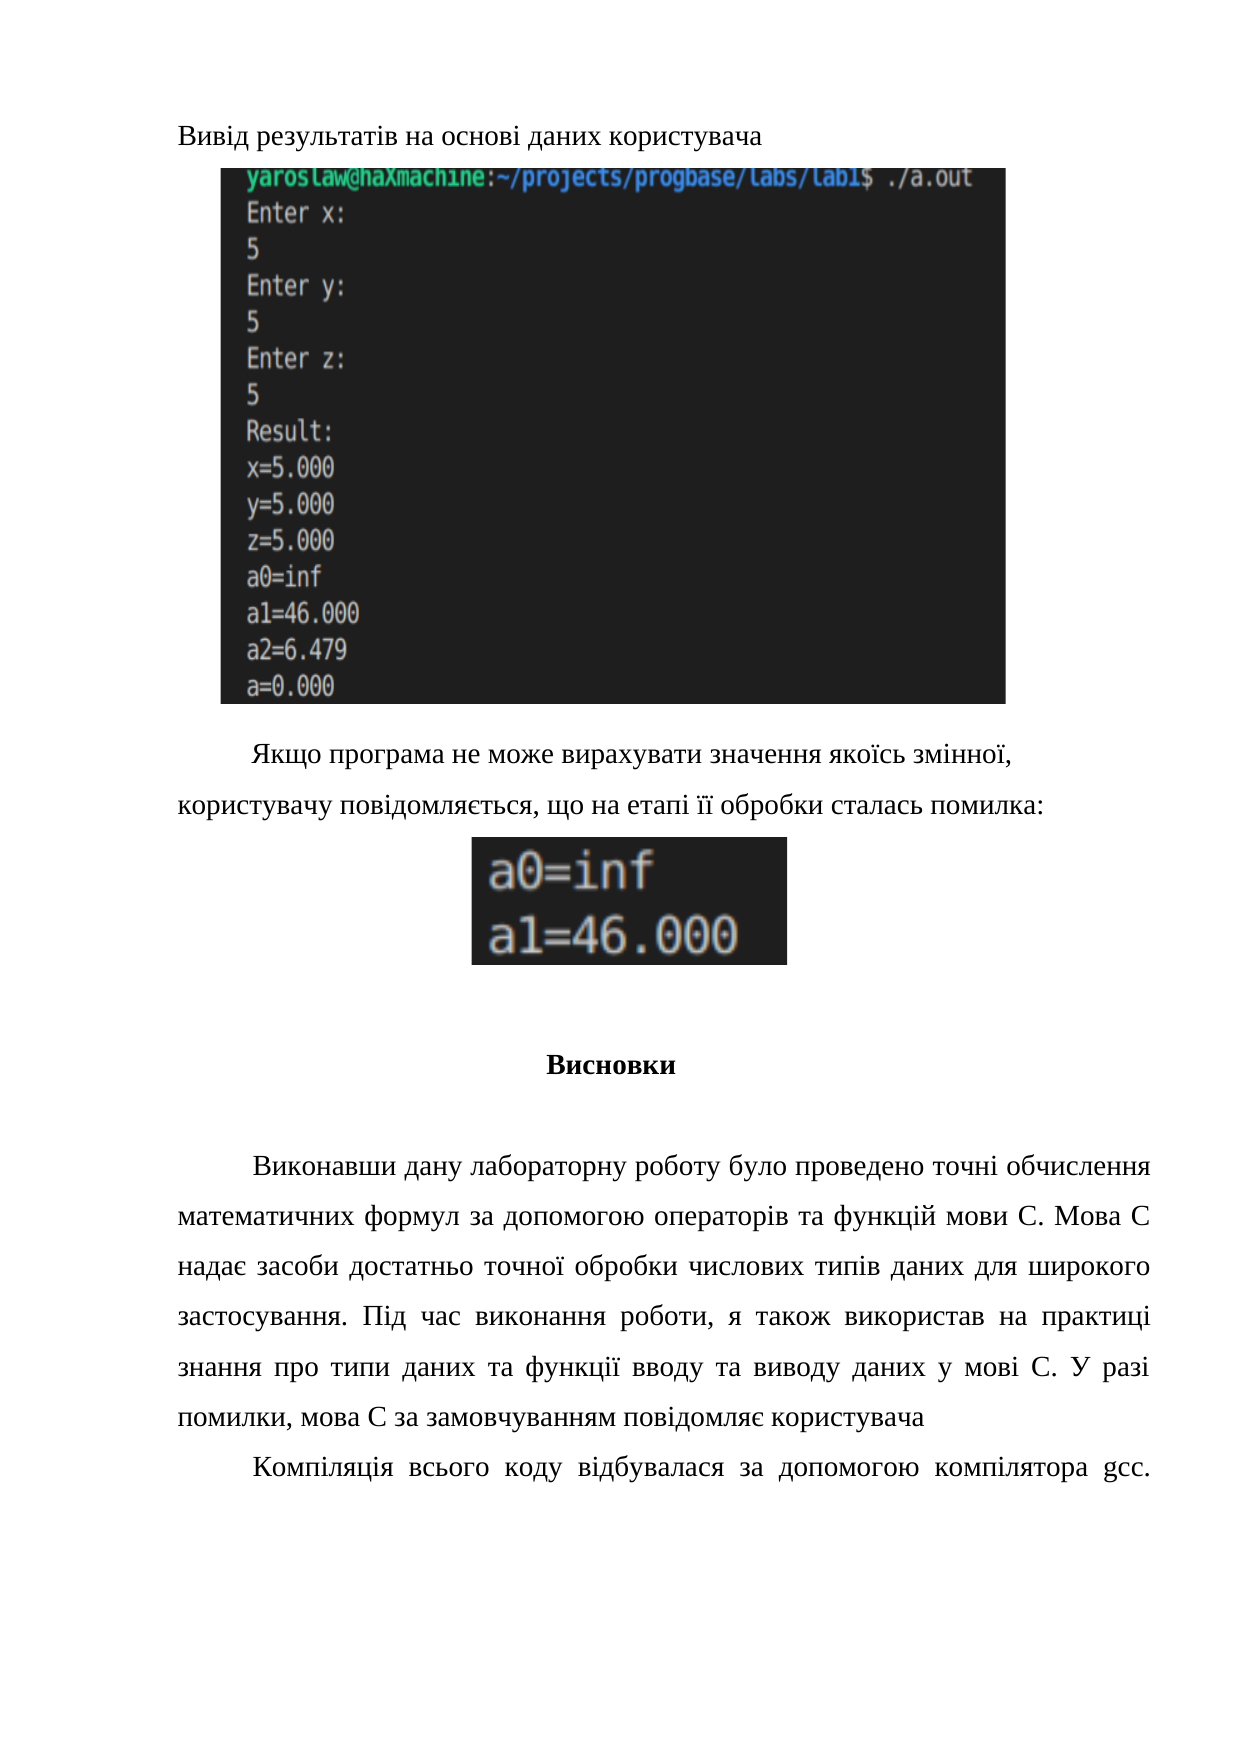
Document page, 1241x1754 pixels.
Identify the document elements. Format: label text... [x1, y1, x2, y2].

text Компіляція всього коду відбувалася за допомогою компілятора gcc. [177, 1449, 1152, 1584]
picture [471, 837, 788, 965]
text Виконавши дану лабораторну роботу було проведено точні обчислення математичних формул за допомогою операторів та функцій мови С. Мова С надає засоби достатньо точної обробки числових типів даних для широкого застосування. Під час виконання роботи, я також використав на практиці знання про типи даних та функції вводу та виводу даних у мові С. У разі помилки, мова С за замовчуванням повідомляє користувача [177, 1148, 1152, 1433]
text Якщо програмa не може вирахувати значення якоїсь змінної, користувачу повідомляється, що на етапі її обробки сталась помилка: [177, 736, 1152, 820]
text Вивід результатів на основі даних користувача [177, 118, 1152, 152]
text Висновки [177, 1047, 1152, 1081]
picture [220, 168, 1006, 704]
